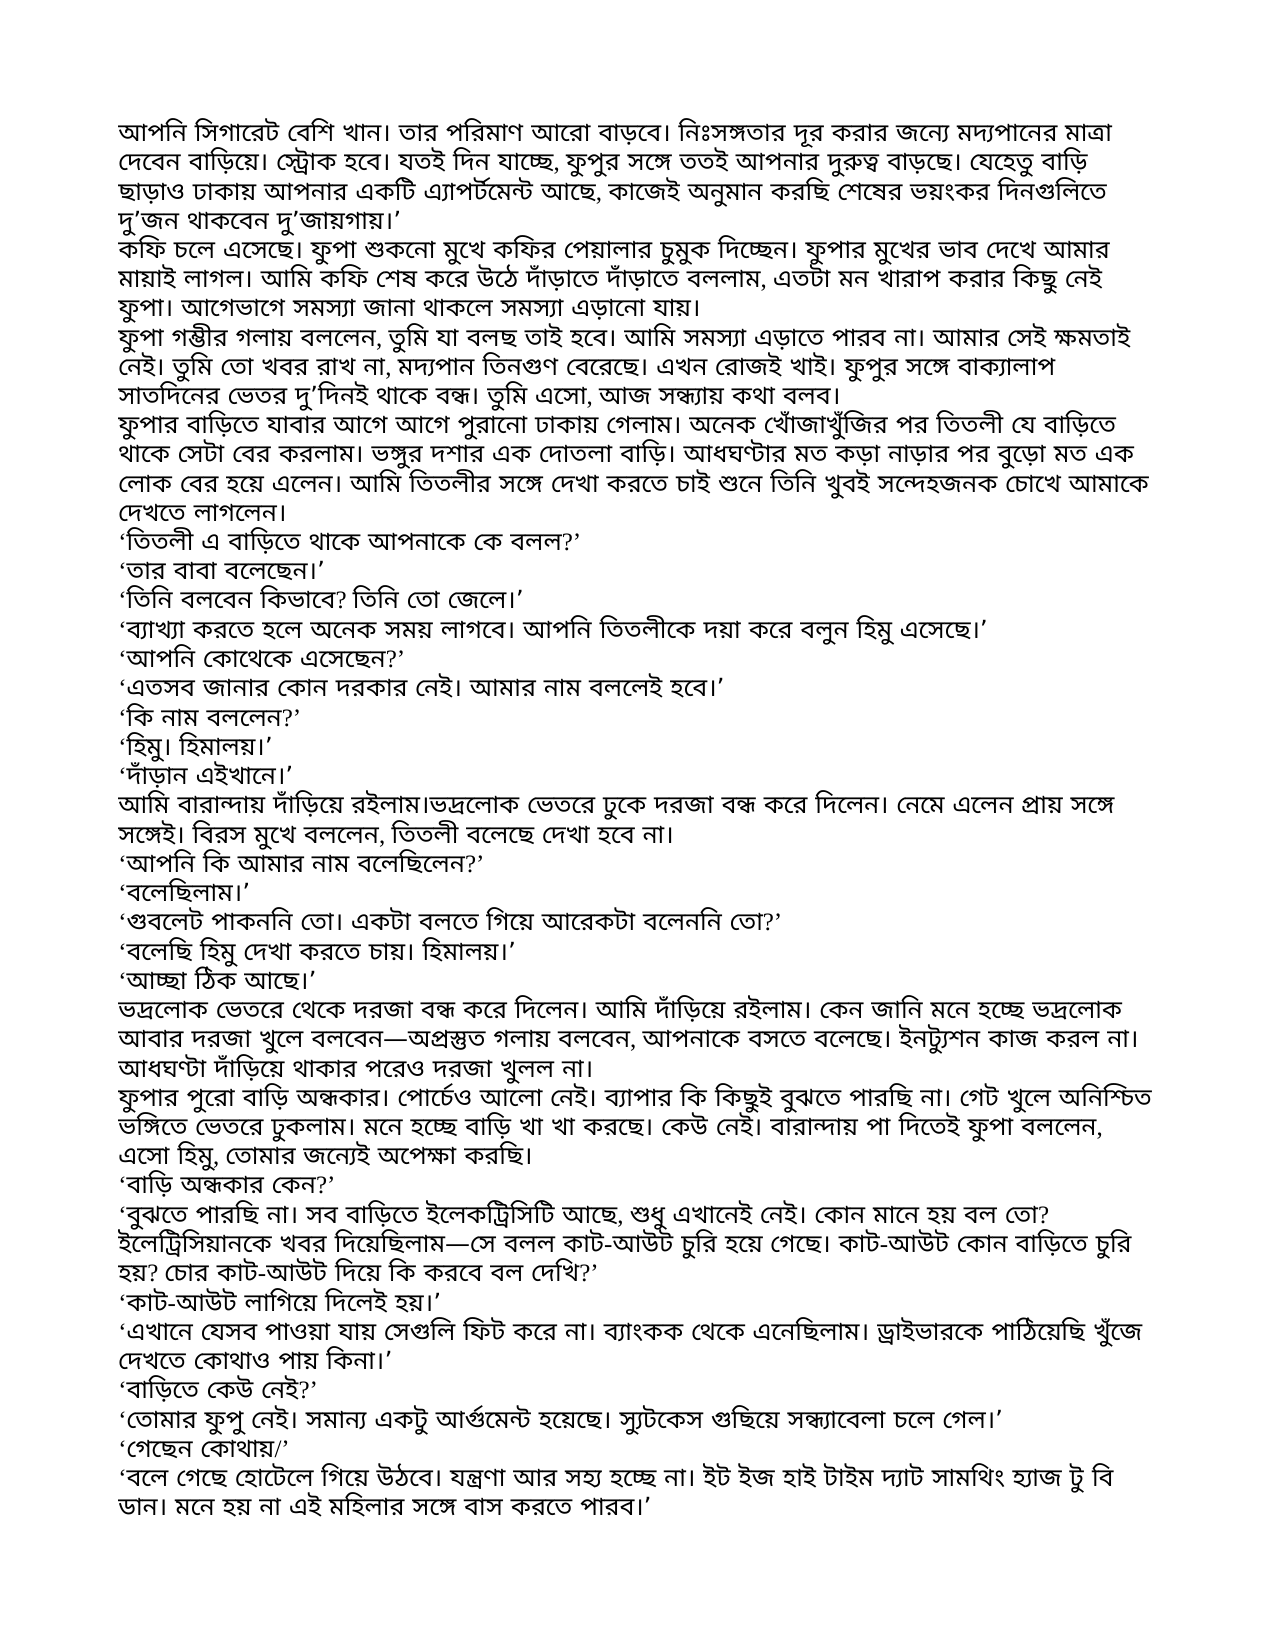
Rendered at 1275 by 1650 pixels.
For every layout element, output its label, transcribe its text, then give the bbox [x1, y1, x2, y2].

text ‘বুঝতে পারছি না। সব বাড়িতে ইলেকট্রিসিটি আছে, শুধু এখানেই নেই। কোন মানে হয় বল তো? ইলেট্রিসিয়ানকে খবর দিয়েছিলাম—সে বলল কাট-আউট চুরি হয়ে গেছে। কাট-আউট কোন বাড়িতে চুরি হয়? চোর কাট-আউট দিয়ে কি করবে বল দেখি?’ [118, 1200, 1157, 1288]
text ফুপার বাড়িতে যাবার আগে আগে পুরানো ঢাকায় গেলাম। অনেক খোঁজাখুঁজির পর তিতলী যে বাড়িতে থাকে সেটা বের করলাম। ভঙ্গুর দশার এক দোতলা বাড়ি। আধঘণ্টার মত কড়া নাড়ার পর বুড়ো মত এক লোক বের হয়ে এলেন। আমি তিতলীর সঙ্গে দেখা করতে চাই শুনে তিনি খুবই সন্দেহজনক চোখে আমাকে দেখতে লাগলেন। [118, 410, 1157, 527]
text ‘তিতলী এ বাড়িতে থাকে আপনাকে কে বলল?’ [118, 527, 1157, 556]
text ‘হিমু। হিমালয়।’ [129, 732, 1157, 761]
text ‘বাড়ি অন্ধকার কেন?’ [118, 1171, 1157, 1200]
text ‘তিনি বলবেন কিভাবে? তিনি তো জেলে।’ [118, 586, 1157, 615]
text ‘আচ্ছা ঠিক আছে।’ [118, 966, 1157, 995]
text ‘ব্যাখ্যা করতে হলে অনেক সময় লাগবে। আপনি তিতলীকে দয়া করে বলুন হিমু এসেছে।’ [118, 615, 888, 644]
text ‘তার বাবা বলেছেন।’ [118, 556, 1157, 586]
text ‘এখানে যেসব পাওয়া যায় সেগুলি ফিট করে না। ব্যাংকক থেকে এনেছিলাম। ড্রাইভারকে পাঠিয়েছি খুঁজে দেখতে কোথাও পায় কিনা।’ [118, 1317, 1157, 1375]
text ভদ্রলোক ভেতরে থেকে দরজা বন্ধ করে দিলেন। আমি দাঁড়িয়ে রইলাম। কেন জানি মনে হচ্ছে ভদ্রলোক আবার দরজা খুলে বলবেন—অপ্রস্তুত গলায় বলবেন, আপনাকে বসতে বলেছে। ইনট্যুশন কাজ করল না। আধঘণ্টা দাঁড়িয়ে থাকার পরেও দরজা খুলল না। [118, 995, 1157, 1083]
text ‘বলেছি হিমু দেখা করতে চায়। হিমালয়।’ [118, 937, 231, 966]
text ‘তোমার ফুপু নেই। সমান্য একটু আর্গুমেন্ট হয়েছে। স্যুটকেস গুছিয়ে সন্ধ্যাবেলা চলে গেল।’ [415, 1405, 652, 1434]
text ‘বাড়িতে কেউ নেই?’ [118, 1375, 1157, 1405]
text ‘কি নাম বললেন?’ [118, 703, 1157, 732]
text ‘ব্যাখ্যা করতে হলে অনেক সময় লাগবে। আপনি তিতলীকে দয়া করে বলুন হিমু এসেছে।’ [859, 615, 1157, 644]
text ‘আপনি কি আমার নাম বলেছিলেন?’ [118, 849, 1157, 878]
text ‘এতসব জানার কোন দরকার নেই। আমার নাম বললেই হবে।’ [118, 673, 1157, 703]
text ‘বলে গেছে হোটেলে গিয়ে উঠবে। যন্ত্রণা আর সহ্য হচ্ছে না। ইট ইজ হাই টাইম দ্যাট সামথিং হ্যাজ টু বি ডান। মনে হয় না এই মহিলার সঙ্গে বাস করতে পারব।’ [118, 1463, 1157, 1522]
text ফুপার পুরো বাড়ি অন্ধকার। পোর্চেও আলো নেই। ব্যাপার কি কিছুই বুঝতে পারছি না। গেট খুলে অনিশ্চিত ভঙ্গিতে ভেতরে ঢুকলাম। মনে হচ্ছে বাড়ি খা খা করছে। কেউ নেই। বারান্দায় পা দিতেই ফুপা বললেন, এসো হিমু, তোমার জন্যেই অপেক্ষা করছি। [118, 1083, 1157, 1171]
text ‘তোমার ফুপু নেই। সমান্য একটু আর্গুমেন্ট হয়েছে। স্যুটকেস গুছিয়ে সন্ধ্যাবেলা চলে গেল।’ [634, 1405, 1157, 1434]
text কফি চলে এসেছে। ফুপা শুকনো মুখে কফির পেয়ালার চুমুক দিচ্ছেন। ফুপার মুখের ভাব দেখে আমার মায়াই লাগল। আমি কফি শেষ করে উঠে দাঁড়াতে দাঁড়াতে বললাম, এতটা মন খারাপ করার কিছু নেই ফুপা। আগেভাগে সমস্যা জানা থাকলে সমস্যা এড়ানো যায়। [118, 235, 1157, 323]
text ‘দাঁড়ান এইখানে।’ [118, 761, 1157, 791]
text ‘বলেছি হিমু দেখা করতে চায়। হিমালয়।’ [203, 937, 1157, 966]
text ‘হিমু। হিমালয়।’ [118, 732, 158, 761]
text ‘গেছেন কোথায়/’ [118, 1434, 1157, 1463]
text ‘আপনি কোথেকে এসেছেন?’ [118, 644, 1157, 673]
text ‘তোমার ফুপু নেই। সমান্য একটু আর্গুমেন্ট হয়েছে। স্যুটকেস গুছিয়ে সন্ধ্যাবেলা চলে গেল।’ [118, 1405, 423, 1434]
text আপনি সিগারেট বেশি খান। তার পরিমাণ আরো বাড়বে। নিঃসঙ্গতার দূর করার জন্যে মদ্যপানের মাত্রা দেবেন বাড়িয়ে। স্ট্রোক হবে। যতই দিন যাচ্ছে, ফুপুর সঙ্গে ততই আপনার দুরুত্ব বাড়ছে। যেহেতু বাড়ি ছাড়াও ঢাকায় আপনার একটি এ্যাপর্টমেন্ট আছে, কাজেই অনুমান করছি শেষের ভয়ংকর দিনগুলিতে দু’জন থাকবেন দু’জায়গায়।’ [118, 118, 1157, 235]
text ‘কাট-আউট লাগিয়ে দিলেই হয়।’ [118, 1288, 1157, 1317]
text ‘বলেছিলাম।’ [118, 878, 1157, 907]
text ‘গুবলেট পাকননি তো। একটা বলতে গিয়ে আরেকটা বলেননি তো?’ [118, 907, 1157, 937]
text আমি বারান্দায় দাঁড়িয়ে রইলাম।ভদ্রলোক ভেতরে ঢুকে দরজা বন্ধ করে দিলেন। নেমে এলেন প্রায় সঙ্গে সঙ্গেই। বিরস মুখে বললেন, তিতলী বলেছে দেখা হবে না। [118, 791, 1157, 849]
text ফুপা গম্ভীর গলায় বললেন, তুমি যা বলছ তাই হবে। আমি সমস্যা এড়াতে পারব না। আমার সেই ক্ষমতাই নেই। তুমি তো খবর রাখ না, মদ্যপান তিনগুণ বেরেছে। এখন রোজই খাই। ফুপুর সঙ্গে বাক্যালাপ সাতদিনের ভেতর দু’দিনই থাকে বন্ধ। তুমি এসো, আজ সন্ধ্যায় কথা বলব। [118, 323, 1157, 410]
